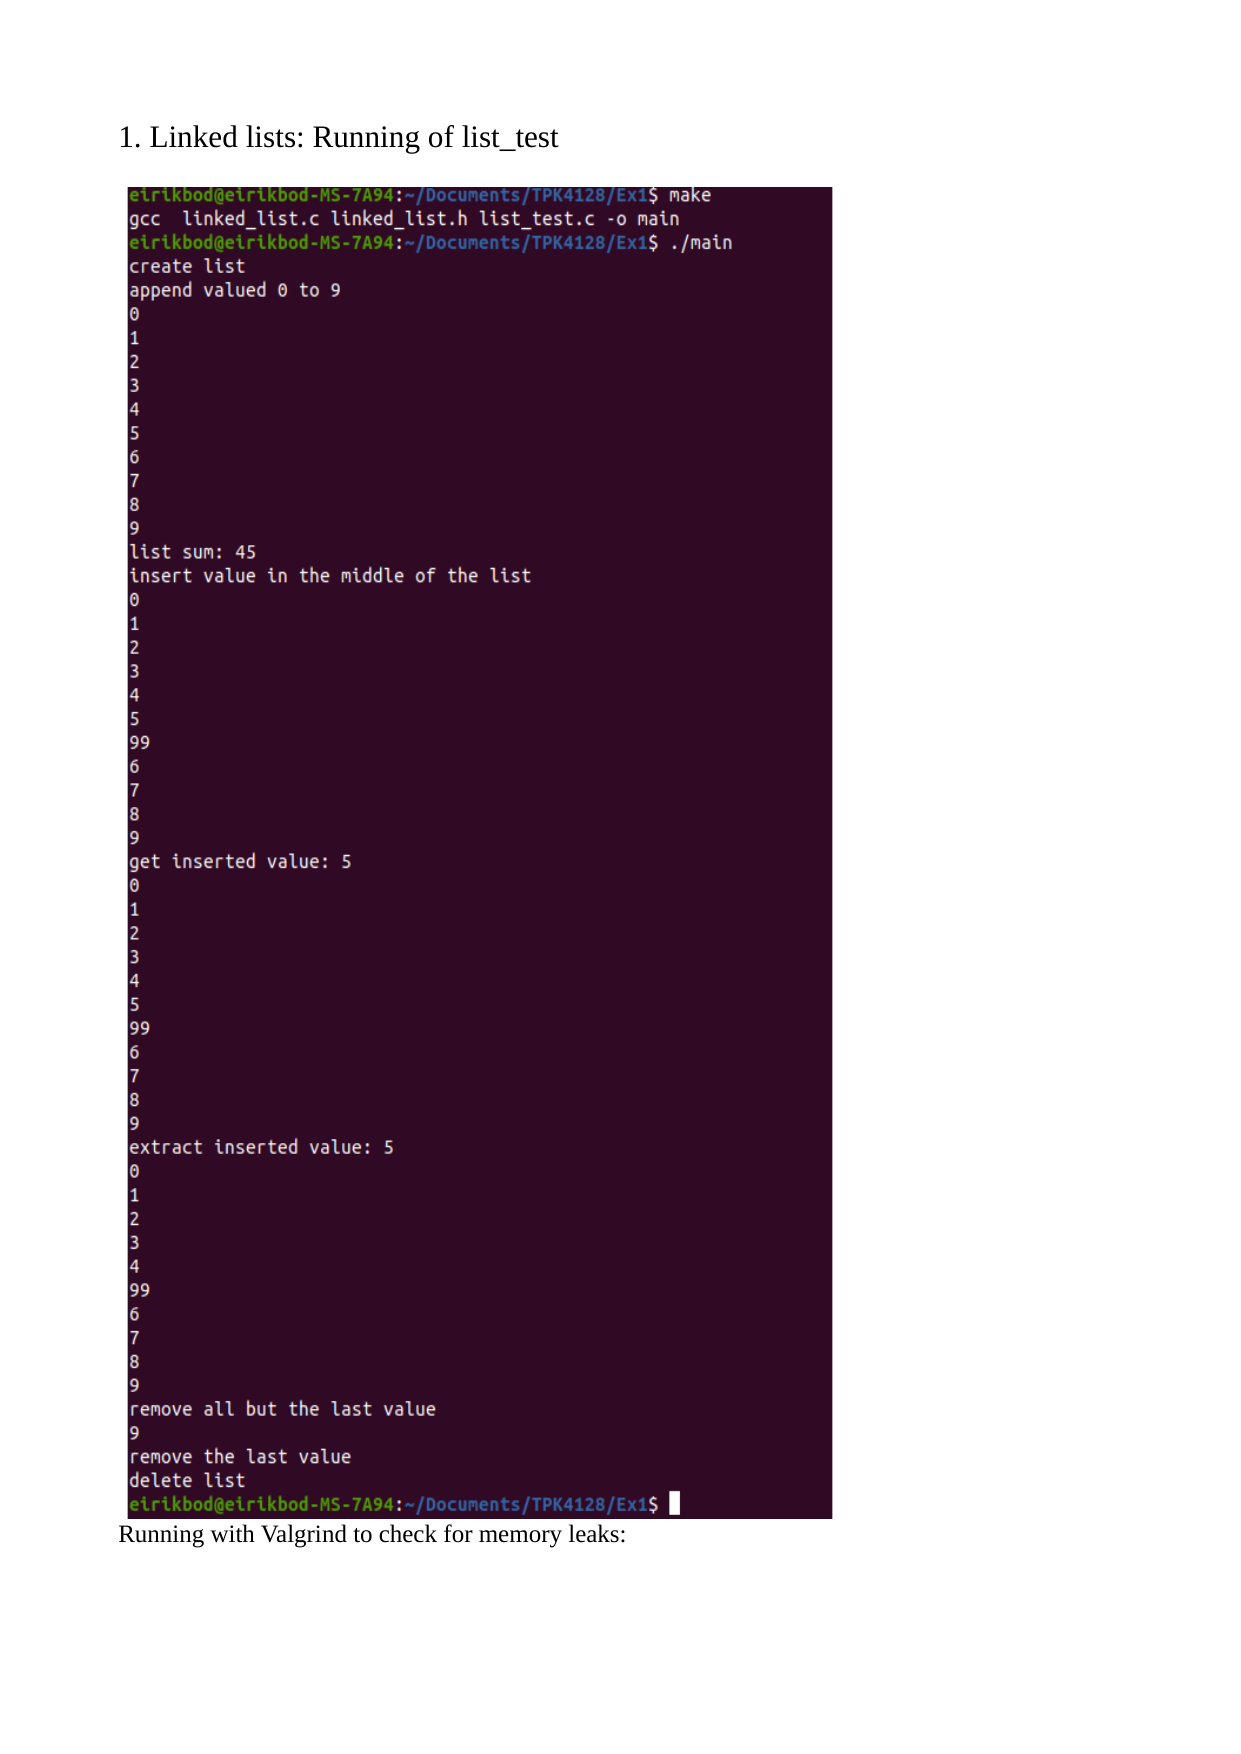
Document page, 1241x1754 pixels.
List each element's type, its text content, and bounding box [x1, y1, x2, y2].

text Running with Valgrind to check for memory leaks: [118, 183, 1122, 1547]
text 1. Linked lists: Running of list_test [118, 118, 1122, 154]
picture [127, 187, 833, 1519]
